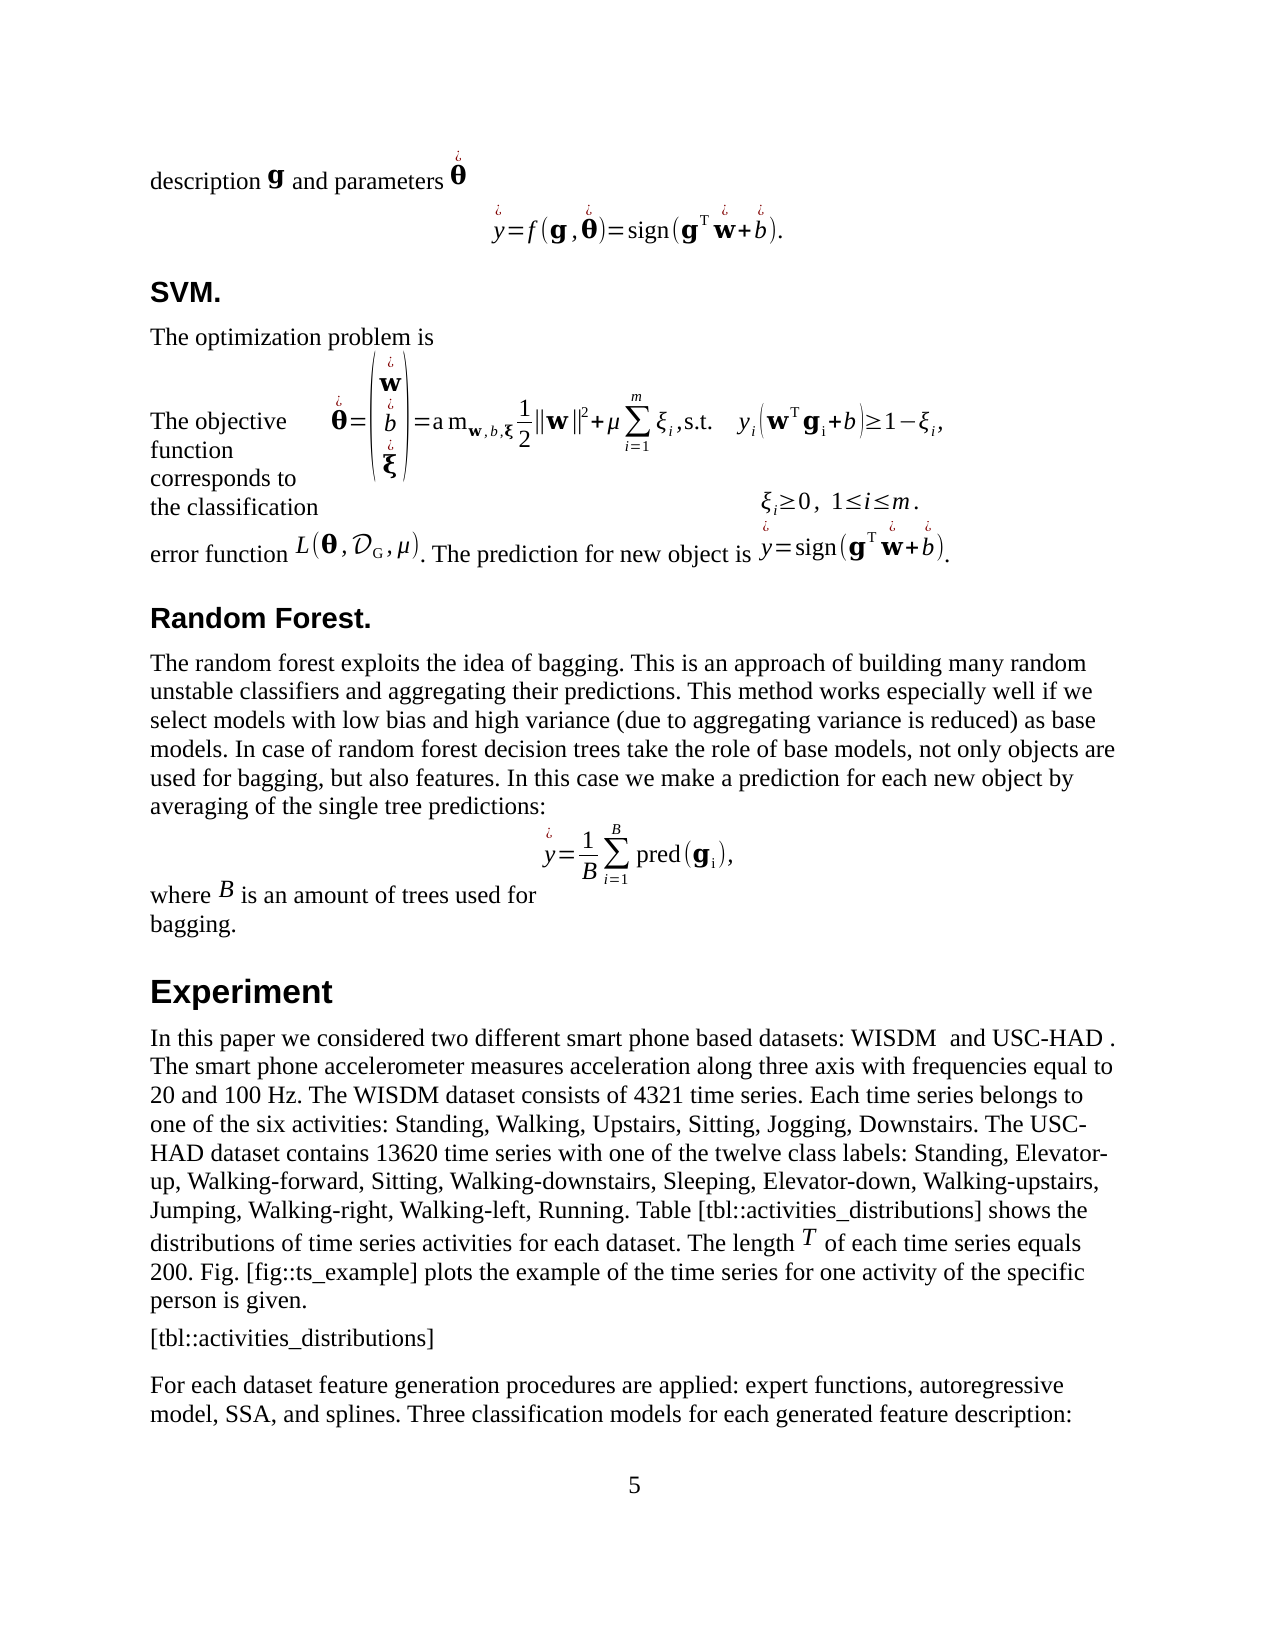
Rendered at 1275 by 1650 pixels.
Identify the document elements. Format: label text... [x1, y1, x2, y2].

subtitle Random Forest. [150, 602, 1125, 635]
text The objective function corresponds to the classification error function . The prediction for new object is . [150, 406, 1125, 568]
text The random forest exploits the idea of bagging. This is an approach of building many random unstable classifiers and aggregating their predictions. This method works especially well if we select models with low bias and high variance (due to aggregating variance is reduced) as base models. In case of random forest decision trees take the role of base models, not only objects are used for bagging, but also features. In this case we make a prediction for each new object by averaging of the single tree predictions: [150, 648, 1125, 820]
text The classification rule is given by the sign of linear combination for the object description and parameters [150, 150, 1125, 195]
text For each dataset feature generation procedures are applied: expert functions, autoregressive model, SSA, and splines. Three classification models for each generated feature description: [150, 1370, 1125, 1427]
text [tbl::activities_distributions] [150, 1323, 1125, 1352]
text In this paper we considered two different smart phone based datasets: WISDM and USC-HAD . The smart phone accelerometer measures acceleration along three axis with frequencies equal to 20 and 100 Hz. The WISDM dataset consists of 4321 time series. Each time series belongs to one of the six activities: Standing, Walking, Upstairs, Sitting, Jogging, Downstairs. The USC-HAD dataset contains 13620 time series with one of the twelve class labels: Standing, Elevator-up, Walking-forward, Sitting, Walking-downstairs, Sleeping, Elevator-down, Walking-upstairs, Jumping, Walking-right, Walking-left, Running. Table [tbl::activities_distributions] shows the distributions of time series activities for each dataset. The length of each time series equals 200. Fig. [fig::ts_example] plots the example of the time series for one activity of the specific person is given. [150, 1023, 1125, 1314]
subtitle SVM. [150, 276, 1125, 309]
text The optimization problem is [150, 322, 1125, 350]
text where is an amount of trees used for bagging. [150, 876, 1125, 937]
subtitle Experiment [150, 971, 1125, 1010]
